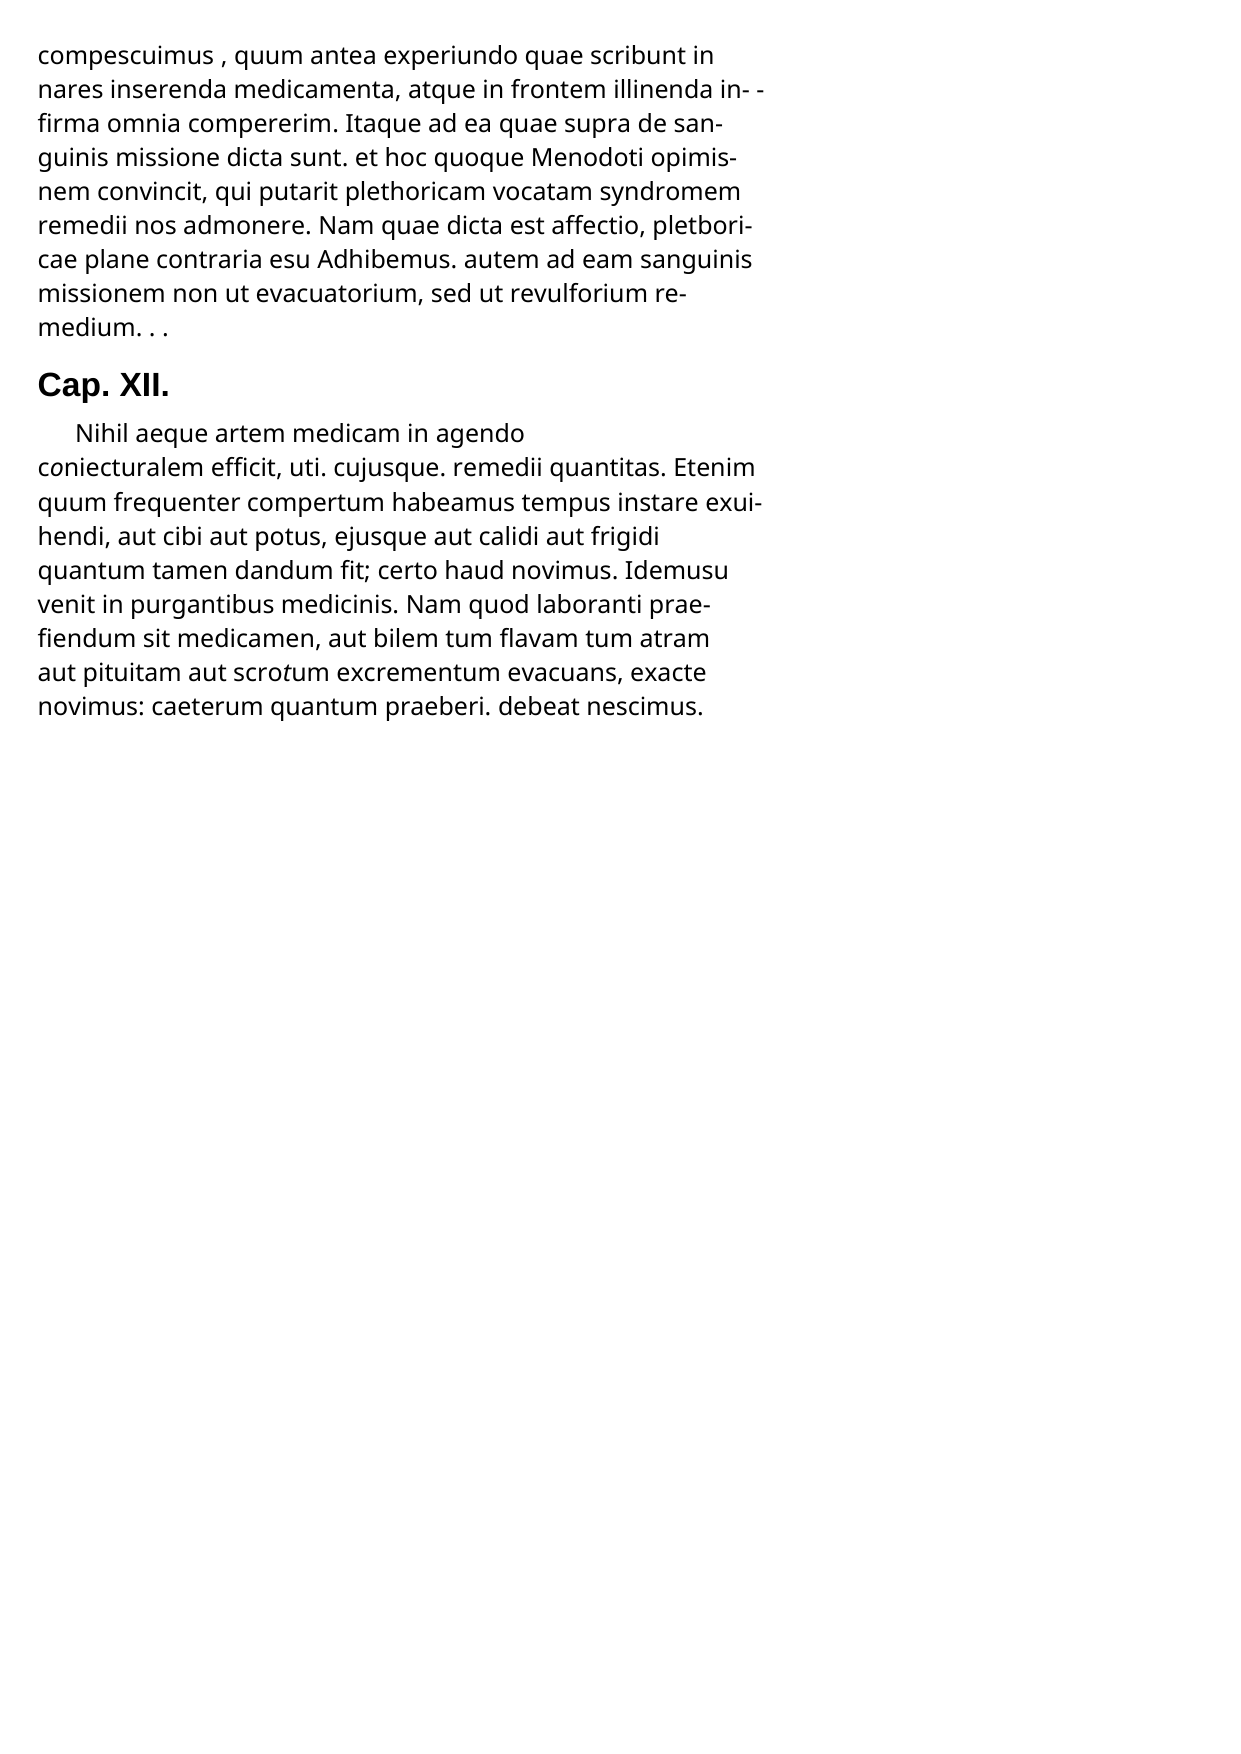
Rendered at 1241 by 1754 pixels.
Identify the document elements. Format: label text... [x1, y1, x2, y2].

subtitle Cap. XII. [37, 365, 1203, 403]
text compescuimus , quum antea experiundo quae scribunt in nares inserenda medicamenta, atque in frontem illinenda in- - firma omnia compererim. Itaque ad ea quae supra de san- guinis missione dicta sunt. et hoc quoque Menodoti opimis- nem convincit, qui putarit plethoricam vocatam syndromem remedii nos admonere. Nam quae dicta est affectio, pletbori- cae plane contraria esu Adhibemus. autem ad eam sanguinis missionem non ut evacuatorium, sed ut revulforium re- medium. . . [37, 37, 1203, 344]
text Nihil aeque artem medicam in agendo coniecturalem efficit, uti. cujusque. remedii quantitas. Etenim quum frequenter compertum habeamus tempus instare exui- hendi, aut cibi aut potus, ejusque aut calidi aut frigidi quantum tamen dandum fit; certo haud novimus. Idemusu venit in purgantibus medicinis. Nam quod laboranti prae- fiendum sit medicamen, aut bilem tum flavam tum atram aut pituitam aut scrotum excrementum evacuans, exacte novimus: caeterum quantum praeberi. debeat nescimus. [37, 416, 1203, 723]
